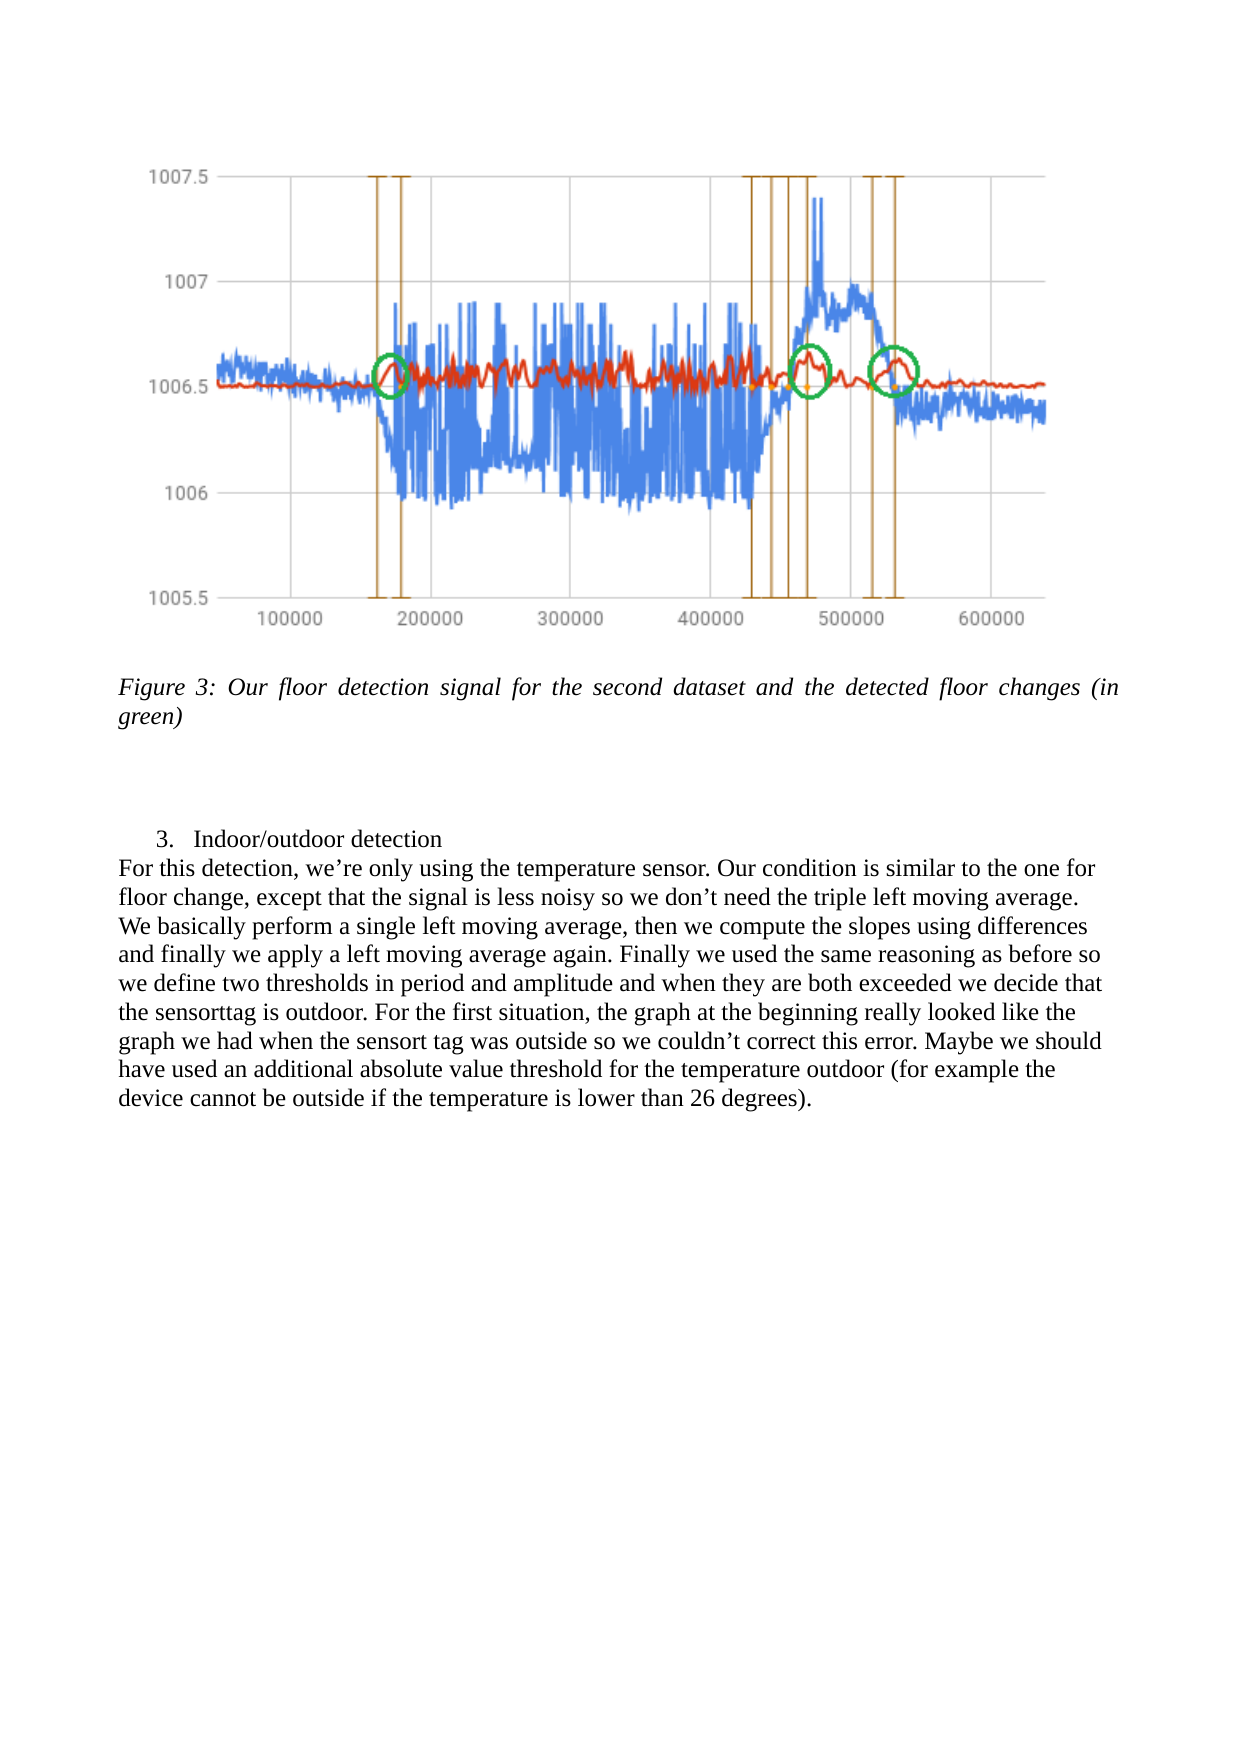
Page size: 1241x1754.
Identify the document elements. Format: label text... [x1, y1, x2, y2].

text For this detection, we’re only using the temperature sensor. Our condition is similar to the one for floor change, except that the signal is less noisy so we don’t need the triple left moving average. [118, 853, 1122, 911]
list Indoor/outdoor detection [156, 824, 1122, 853]
text Figure 3: Our floor detection signal for the second dataset and the detected floor changes (in green) [118, 672, 1122, 729]
text We basically perform a single left moving average, then we compute the slopes using differences and finally we apply a left moving average again. Finally we used the same reasoning as before so we define two thresholds in period and amplitude and when they are both exceeded we decide that the sensorttag is outdoor. For the first situation, the graph at the beginning really looked like the graph we had when the sensort tag was outside so we couldn’t correct this error. Maybe we should have used an additional absolute value threshold for the temperature outdoor (for example the device cannot be outside if the temperature is lower than 26 degrees). [118, 911, 1122, 1112]
